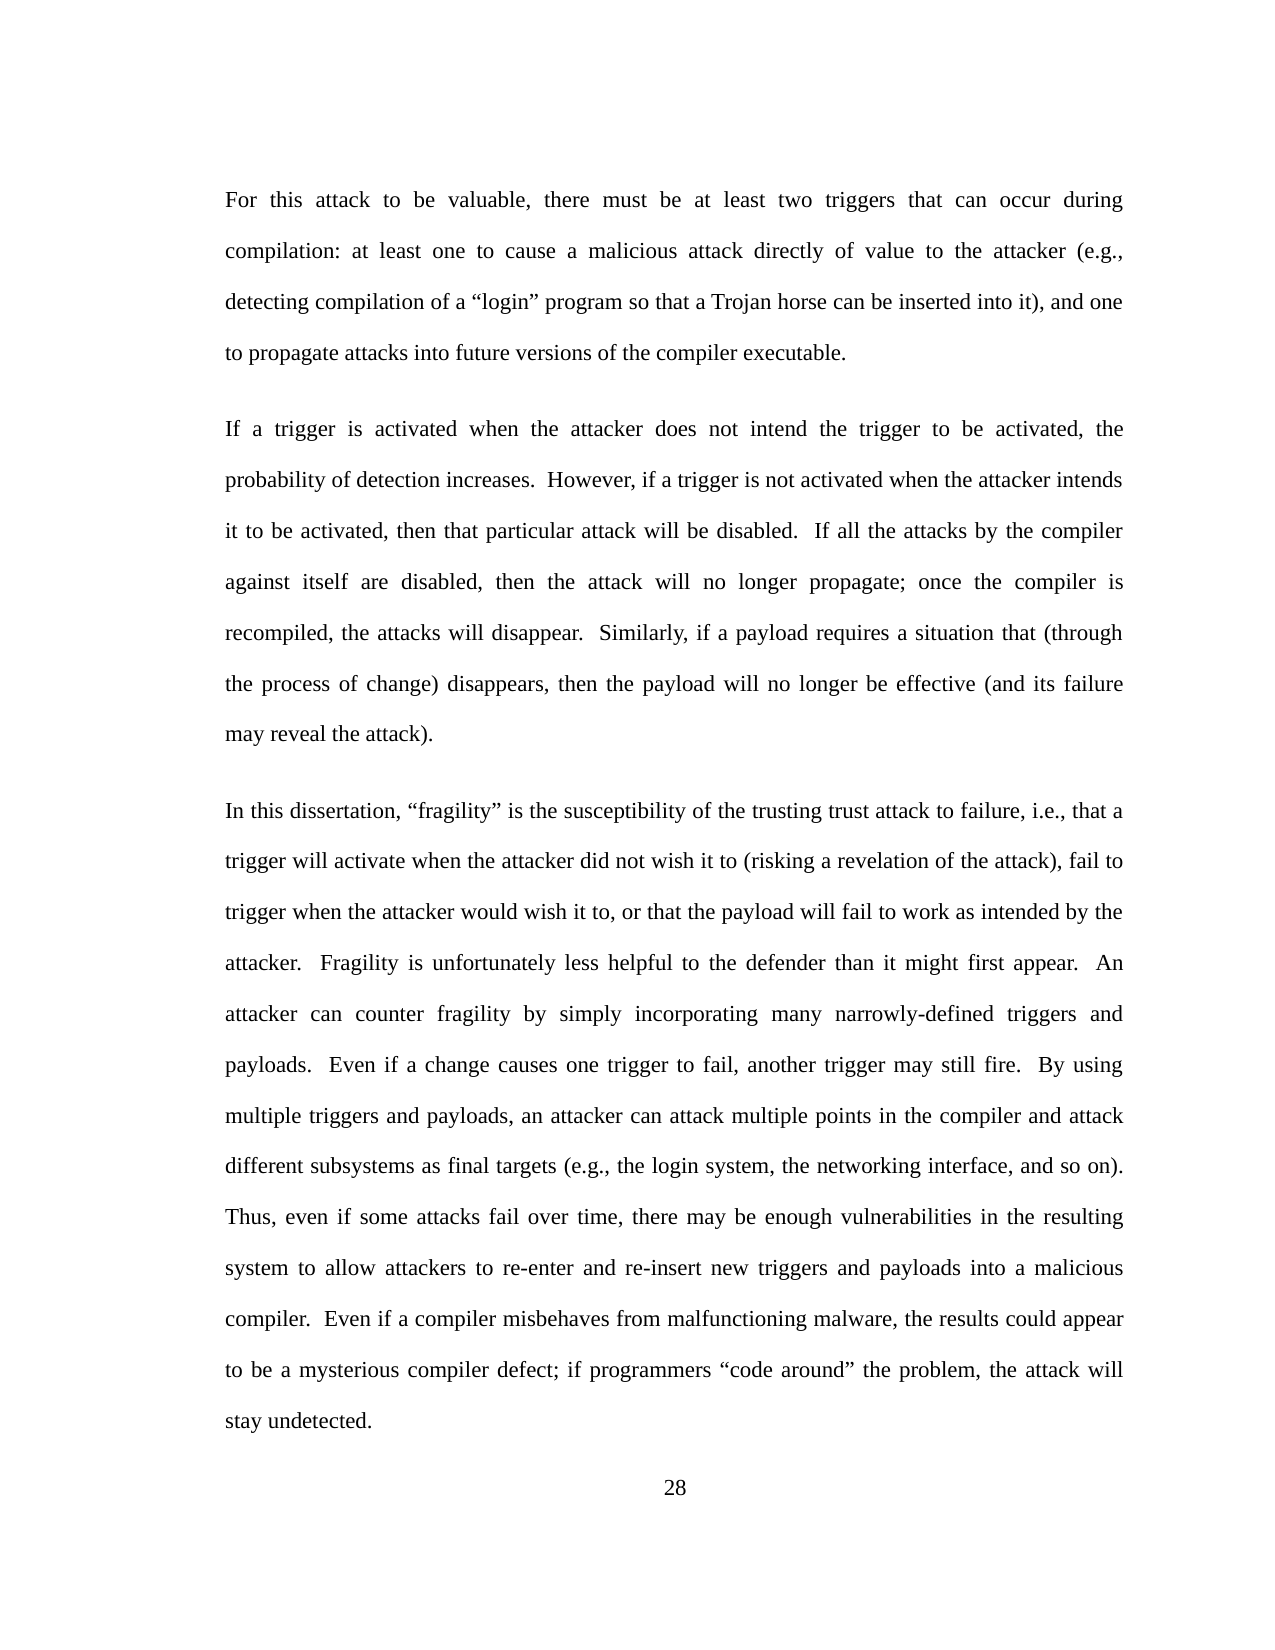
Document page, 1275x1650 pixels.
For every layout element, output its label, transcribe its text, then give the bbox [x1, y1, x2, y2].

text If a trigger is activated when the attacker does not intend the trigger to be activated, the probability of detection increases. However, if a trigger is not activated when the attacker intends it to be activated, then that particular attack will be disabled. If all the attacks by the compiler against itself are disabled, then the attack will no longer propagate; once the compiler is recompiled, the attacks will disappear. Similarly, if a payload requires a situation that (through the process of change) disappears, then the payload will no longer be effective (and its failure may reveal the attack). [225, 416, 1125, 747]
text In this dissertation, “fragility” is the susceptibility of the trusting trust attack to failure, i.e., that a trigger will activate when the attacker did not wish it to (risking a revelation of the attack), fail to trigger when the attacker would wish it to, or that the payload will fail to work as intended by the attacker. Fragility is unfortunately less helpful to the defender than it might first appear. An attacker can counter fragility by simply incorporating many narrowly-defined triggers and payloads. Even if a change causes one trigger to fail, another trigger may still fire. By using multiple triggers and payloads, an attacker can attack multiple points in the compiler and attack different subsystems as final targets (e.g., the login system, the networking interface, and so on). Thus, even if some attacks fail over time, there may be enough vulnerabilities in the resulting system to allow attackers to re-enter and re-insert new triggers and payloads into a malicious compiler. Even if a compiler misbehaves from malfunctioning malware, the results could appear to be a mysterious compiler defect; if programmers “code around” the problem, the attack will stay undetected. [225, 798, 1125, 1433]
text For this attack to be valuable, there must be at least two triggers that can occur during compilation: at least one to cause a malicious attack directly of value to the attacker (e.g., detecting compilation of a “login” program so that a Trojan horse can be inserted into it), and one to propagate attacks into future versions of the compiler executable. [225, 187, 1125, 365]
